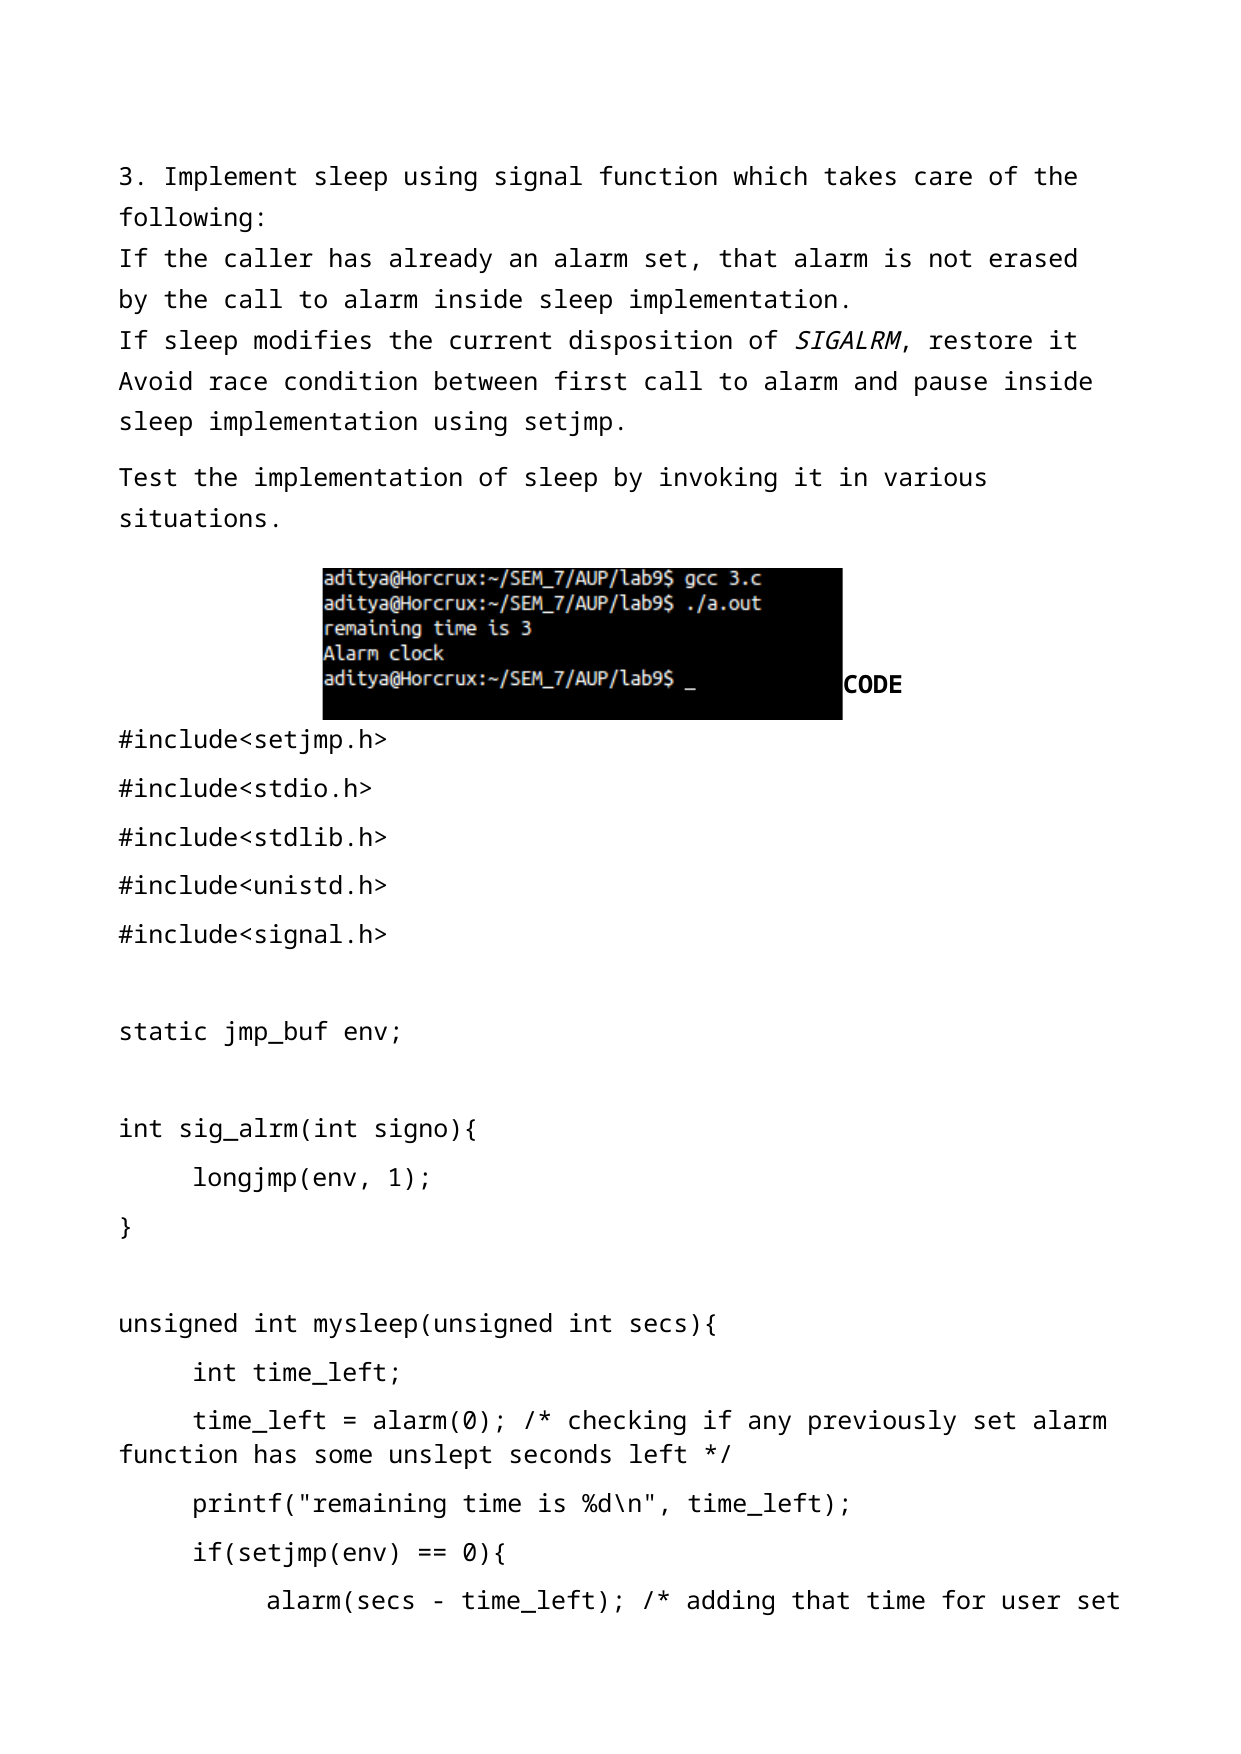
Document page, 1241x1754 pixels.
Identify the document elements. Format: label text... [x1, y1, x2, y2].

text unsigned int mysleep(unsigned int secs){ [118, 1306, 1122, 1340]
text #include<signal.h> [118, 916, 1122, 951]
text #include<stdlib.h> [118, 819, 1122, 853]
text CODE [843, 666, 1122, 701]
text Test the implementation of sleep by invoking it in various situations. [118, 459, 1122, 534]
text longjmp(env, 1); [118, 1160, 1122, 1194]
text [118, 666, 322, 701]
text int time_left; [118, 1354, 1122, 1388]
text If sleep modifies the current disposition of SIGALRM, restore it [118, 322, 1122, 356]
text time_left = alarm(0); /* checking if any previously set alarm function has some unslept seconds left */ [118, 1403, 1122, 1471]
text Avoid race condition between first call to alarm and pause inside sleep implementation using setjmp. [118, 363, 1122, 438]
text 3. Implement sleep using signal function which takes care of the following: [118, 159, 1122, 234]
text #include<stdio.h> [118, 771, 1122, 804]
text int sig_alrm(int signo){ [118, 1111, 1122, 1145]
text } [118, 1208, 1122, 1242]
picture [322, 568, 843, 720]
text #include<unistd.h> [118, 868, 1122, 902]
text If the caller has already an alarm set, that alarm is not erased by the call to alarm inside sleep implementation. [118, 241, 1122, 316]
text alarm(secs - time_left); /* adding that time for user set [118, 1583, 1122, 1617]
text if(setjmp(env) == 0){ [118, 1534, 1122, 1568]
text static jmp_buf env; [118, 1014, 1122, 1048]
text printf("remaining time is %d\n", time_left); [118, 1486, 1122, 1520]
text #include<setjmp.h> [118, 722, 1122, 756]
